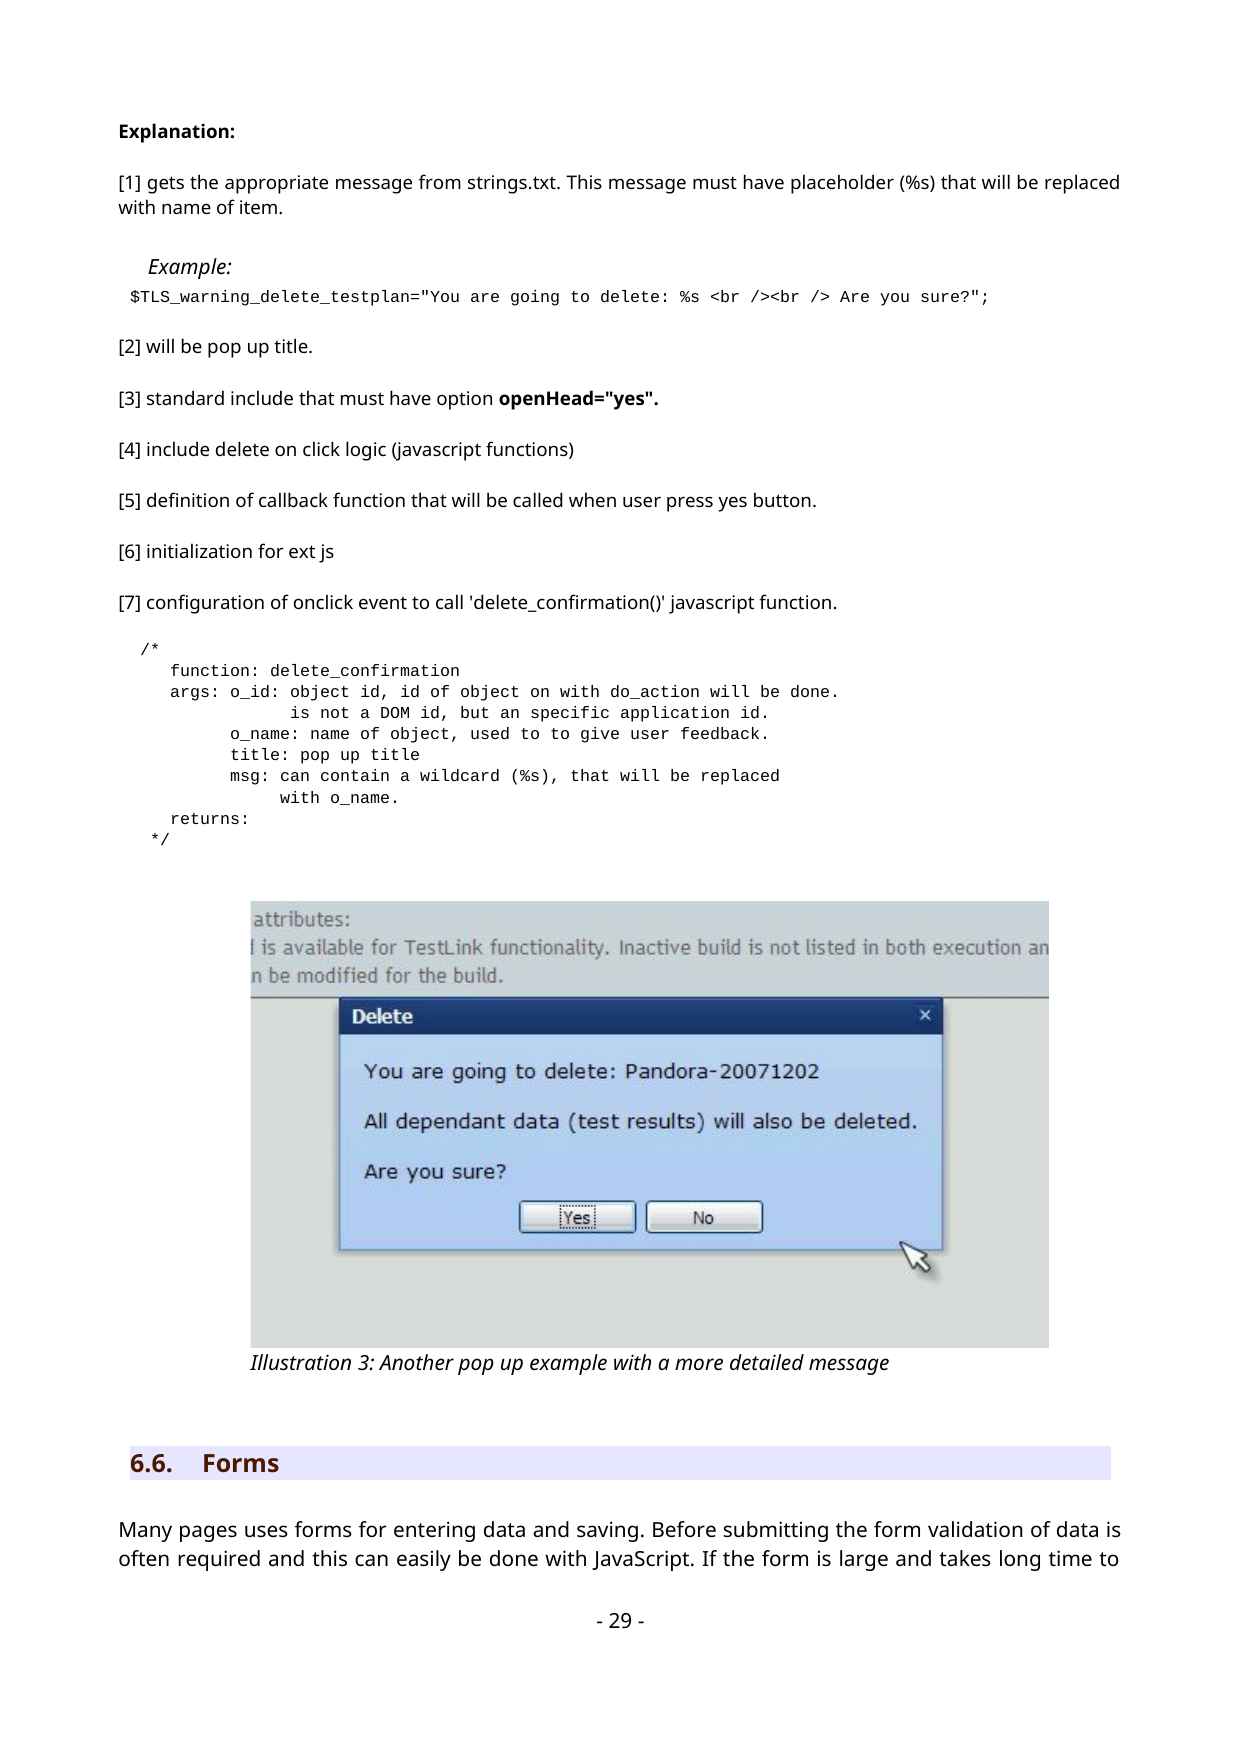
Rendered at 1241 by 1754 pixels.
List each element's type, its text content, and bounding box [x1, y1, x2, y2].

text with o_name. [130, 789, 1122, 808]
text [7] configuration of onclick event to call 'delete_confirmation()' javascript function. [118, 589, 1122, 614]
text Explanation: [118, 118, 1122, 144]
picture [250, 901, 1049, 1348]
text /* [130, 641, 1122, 660]
text Example: [148, 252, 1093, 281]
subtitle Forms [130, 1446, 1111, 1480]
text is not a DOM id, but an specific application id. [130, 704, 1122, 723]
text */ [130, 831, 1122, 850]
text title: pop up title [130, 747, 1122, 766]
text returns: [130, 810, 1122, 829]
text Illustration 3: Another pop up example with a more detailed message [250, 1348, 1049, 1376]
text msg: can contain a wildcard (%s), that will be replaced [130, 768, 1122, 787]
text [5] definition of callback function that will be called when user press yes button. [118, 487, 1122, 512]
text o_name: name of object, used to to give user feedback. [130, 726, 1122, 744]
text [6] initialization for ext js [118, 538, 1122, 563]
text $TLS_warning_delete_testplan="You are going to delete: %s <br /><br /> Are you sure?"; [130, 288, 1122, 307]
text [2] will be pop up title. [118, 334, 1122, 359]
text [4] include delete on click logic (javascript functions) [118, 436, 1122, 461]
text [3] standard include that must have option openHead="yes". [118, 385, 1122, 410]
text Many pages uses forms for entering data and saving. Before submitting the form validation of data is often required and this can easily be done with JavaScript. If the form is large and takes long time to [118, 1516, 1122, 1572]
text args: o_id: object id, id of object on with do_action will be done. [130, 683, 1122, 702]
text function: delete_confirmation [130, 662, 1122, 681]
text [1] gets the appropriate message from strings.txt. This message must have placeholder (%s) that will be replaced with name of item. [118, 169, 1122, 220]
